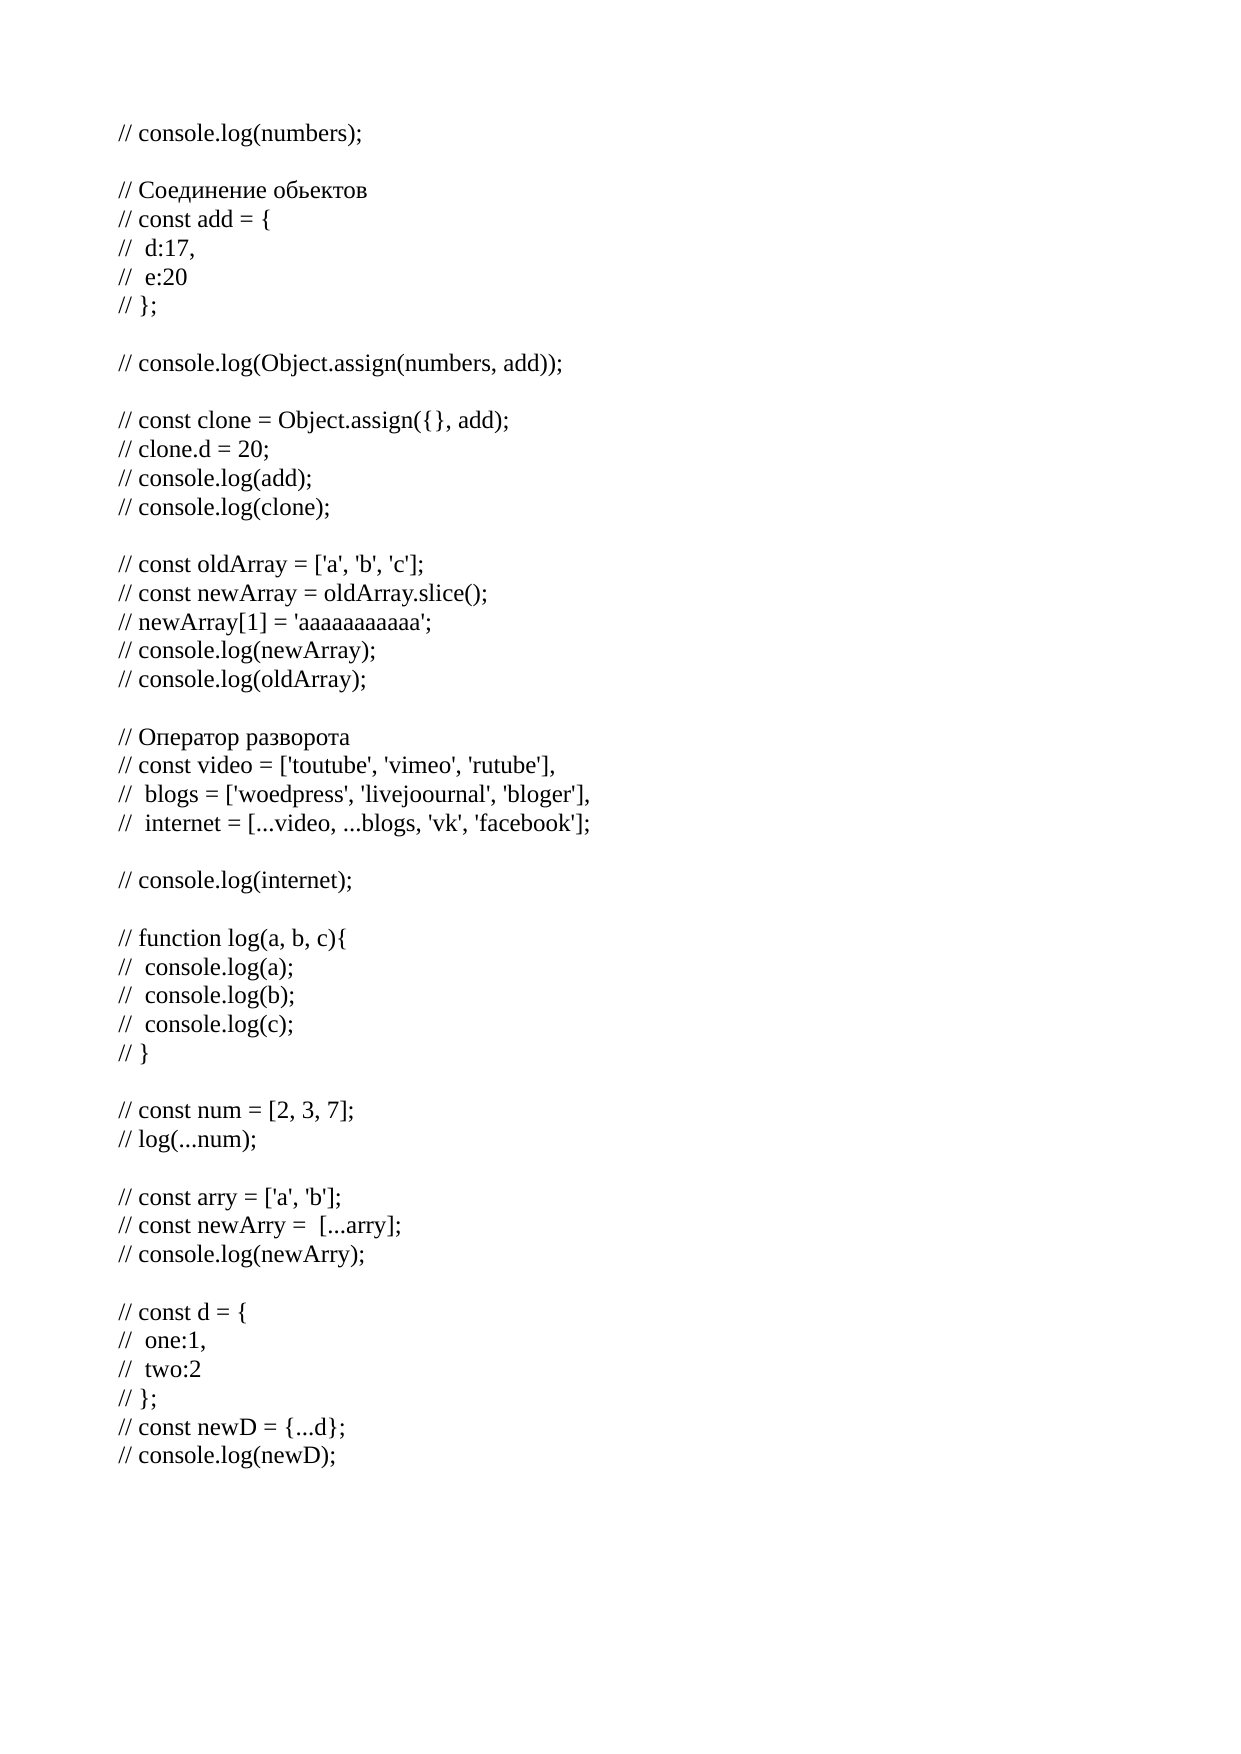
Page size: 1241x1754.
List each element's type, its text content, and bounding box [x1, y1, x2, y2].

text // const arry = ['a', 'b']; [118, 1182, 1122, 1211]
text // const newD = {...d}; [118, 1412, 1122, 1441]
text // console.log(newD); [118, 1441, 1122, 1469]
text // newArray[1] = 'aaaaaaaaaaa'; [118, 607, 1122, 636]
text // two:2 [118, 1354, 1122, 1383]
text // }; [118, 1383, 1122, 1412]
text // console.log(internet); [118, 866, 1122, 894]
text // Соединение обьектов [118, 176, 1122, 204]
text // console.log(a); [118, 952, 1122, 981]
text // console.log(add); [118, 463, 1122, 492]
text // console.log(clone); [118, 492, 1122, 521]
text // const d = { [118, 1297, 1122, 1326]
text // Оператор разворота [118, 722, 1122, 751]
text // console.log(c); [118, 1009, 1122, 1038]
text // const clone = Object.assign({}, add); [118, 406, 1122, 434]
text // log(...num); [118, 1124, 1122, 1153]
text // const newArry = [...arry]; [118, 1211, 1122, 1239]
text // clone.d = 20; [118, 434, 1122, 463]
text // one:1, [118, 1326, 1122, 1354]
text // const oldArray = ['a', 'b', 'c']; [118, 549, 1122, 578]
text // console.log(b); [118, 981, 1122, 1009]
text // blogs = ['woedpress', 'livejoournal', 'bloger'], [118, 779, 1122, 808]
text // const newArray = oldArray.slice(); [118, 578, 1122, 607]
text // console.log(numbers); [118, 118, 1122, 147]
text // const add = { [118, 204, 1122, 233]
text // const video = ['toutube', 'vimeo', 'rutube'], [118, 751, 1122, 779]
text // console.log(newArray); [118, 636, 1122, 664]
text // e:20 [118, 262, 1122, 291]
text // function log(a, b, c){ [118, 923, 1122, 952]
text // console.log(oldArray); [118, 664, 1122, 693]
text // internet = [...video, ...blogs, 'vk', 'facebook']; [118, 808, 1122, 837]
text // console.log(Object.assign(numbers, add)); [118, 348, 1122, 377]
text // } [118, 1038, 1122, 1067]
text // }; [118, 291, 1122, 319]
text // console.log(newArry); [118, 1239, 1122, 1268]
text // const num = [2, 3, 7]; [118, 1096, 1122, 1124]
text // d:17, [118, 233, 1122, 262]
